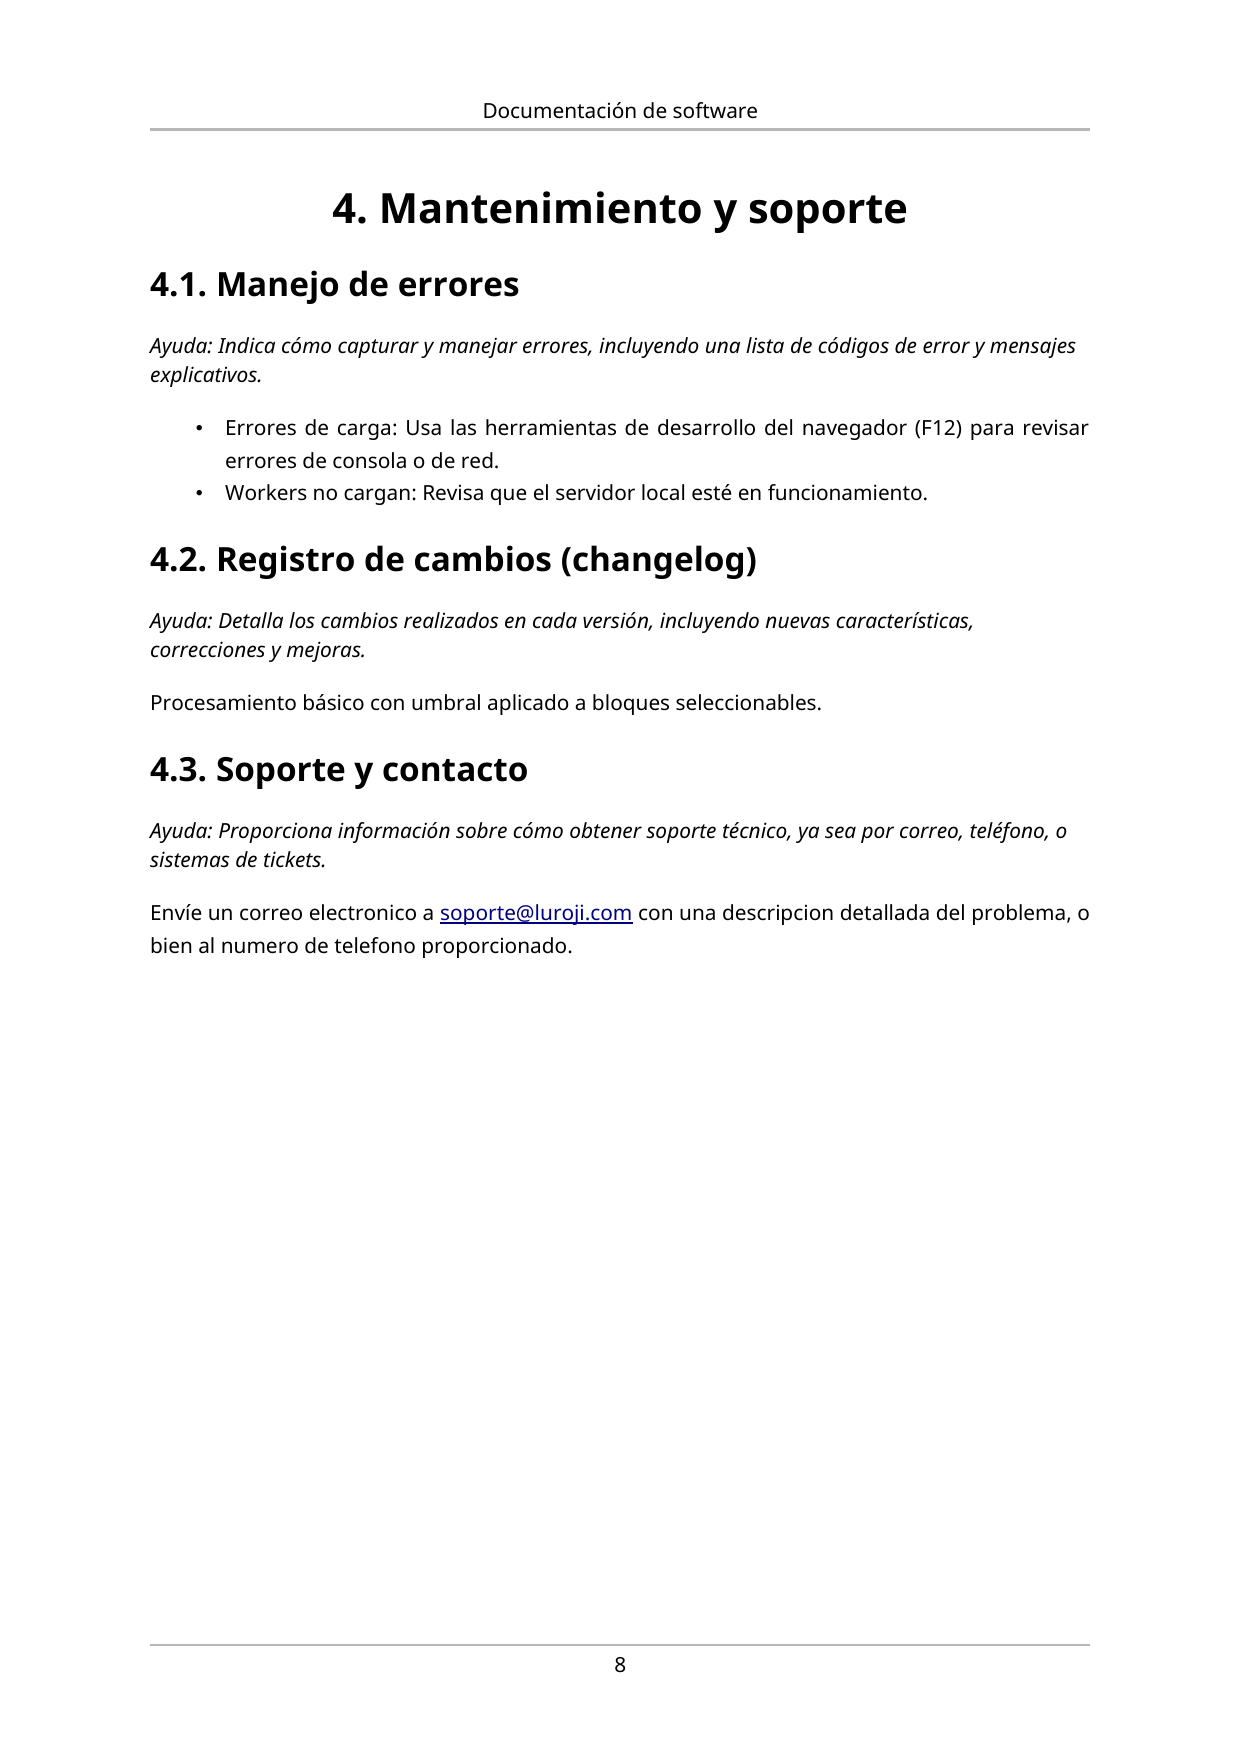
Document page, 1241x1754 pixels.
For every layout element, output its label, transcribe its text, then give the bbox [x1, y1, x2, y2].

subtitle 4.2. Registro de cambios (changelog) [150, 536, 1090, 581]
text Procesamiento básico con umbral aplicado a bloques seleccionables. [150, 688, 1090, 717]
text Ayuda: Indica cómo capturar y manejar errores, incluyendo una lista de códigos de error y mensajes explicativos. [150, 331, 1090, 388]
subtitle 4.1. Manejo de errores [150, 261, 1090, 306]
text Ayuda: Detalla los cambios realizados en cada versión, incluyendo nuevas características, correcciones y mejoras. [150, 606, 1090, 663]
list Errores de carga: Usa las herramientas de desarrollo del navegador (F12) para revisar errores de consola o de red. [196, 413, 1090, 474]
text Envíe un correo electronico a soporte@luroji.com con una descripcion detallada del problema, o bien al numero de telefono proporcionado. [150, 898, 1090, 959]
subtitle 4.3. Soporte y contacto [150, 746, 1090, 791]
list Workers no cargan: Revisa que el servidor local esté en funcionamiento. [196, 478, 1090, 507]
text Ayuda: Proporciona información sobre cómo obtener soporte técnico, ya sea por correo, teléfono, o sistemas de tickets. [150, 816, 1090, 873]
subtitle 4. Mantenimiento y soporte [150, 179, 1090, 236]
